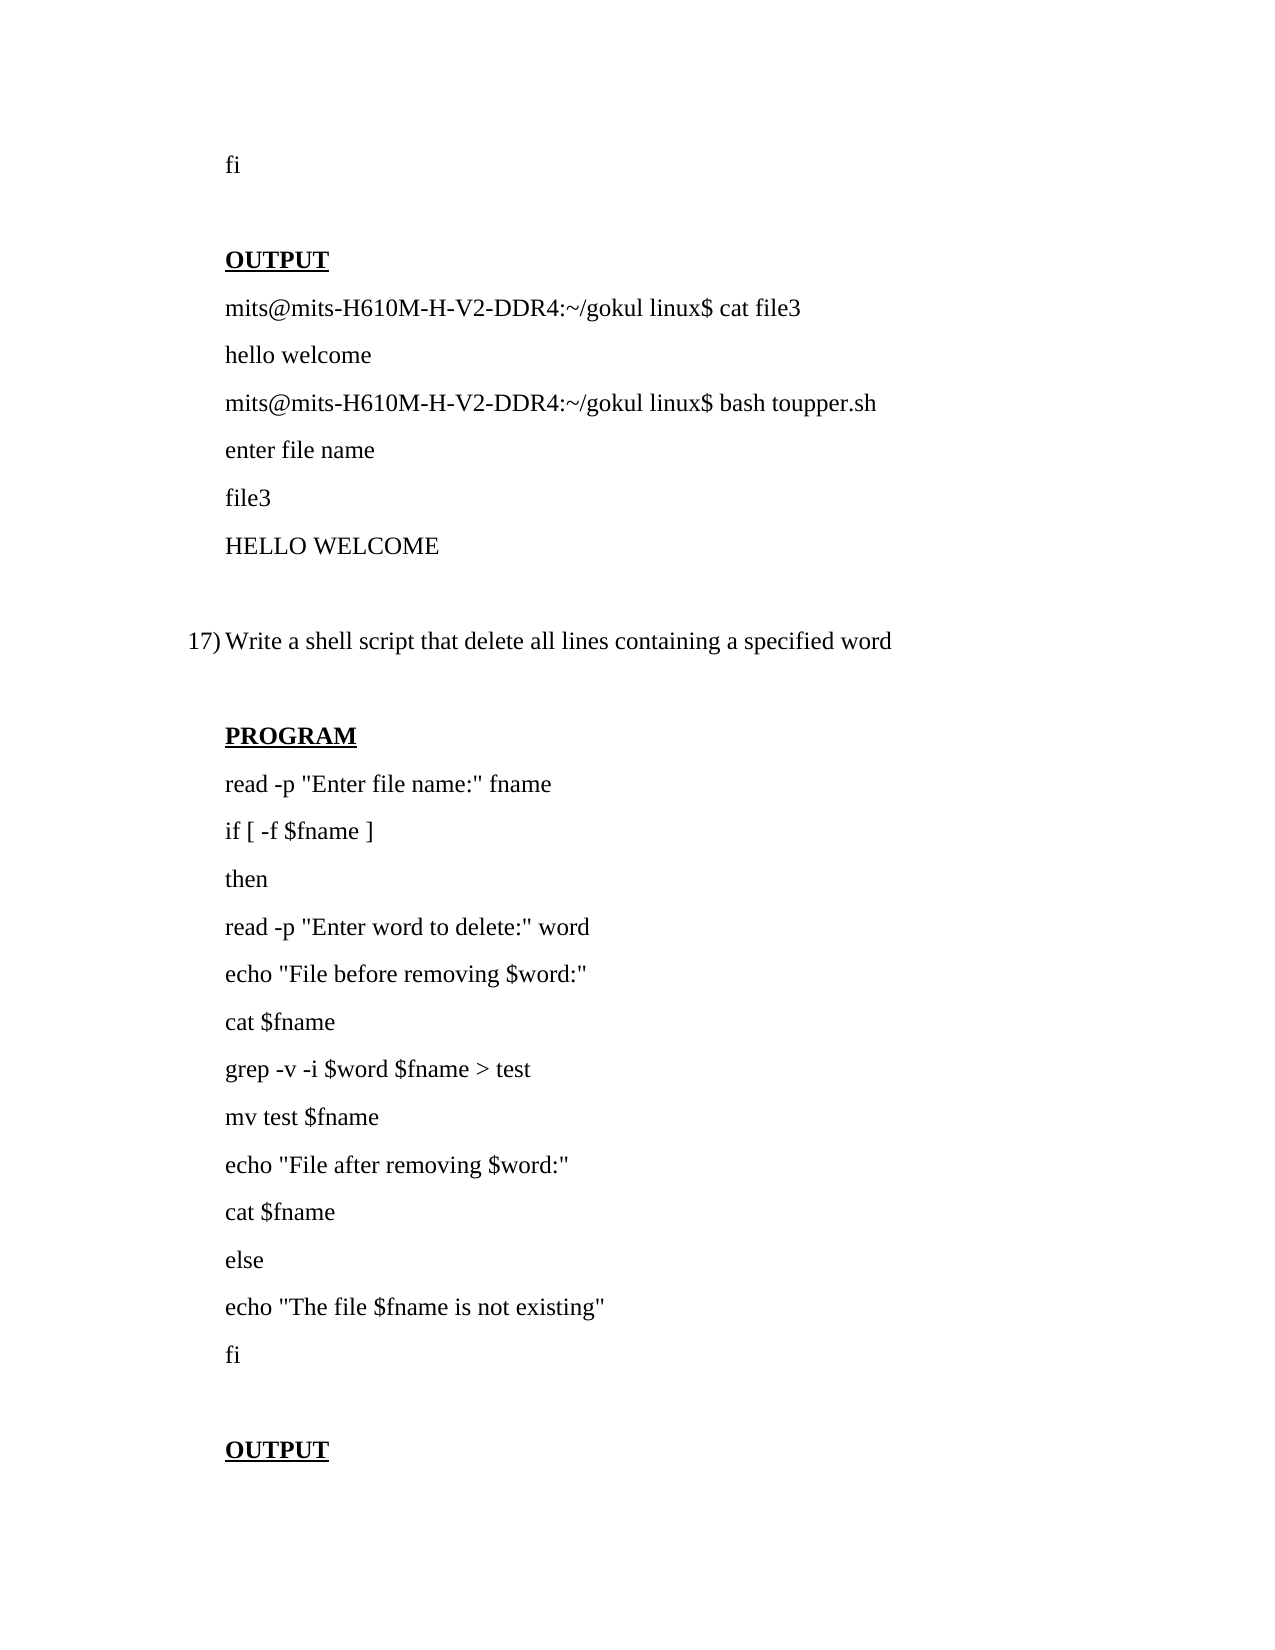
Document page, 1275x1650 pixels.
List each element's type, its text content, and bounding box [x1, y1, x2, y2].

list OUTPUT [187, 245, 1125, 274]
list fi [187, 150, 1125, 179]
list fi [187, 1340, 1125, 1369]
list mits@mits-H610M-H-V2-DDR4:~/gokul linux$ cat file3 [187, 293, 1125, 322]
list then [187, 864, 1125, 893]
list if [ -f $fname ] [187, 816, 1125, 845]
list echo "File before removing $word:" [187, 959, 1125, 988]
list Write a shell script that delete all lines containing a specified word [187, 626, 1125, 655]
list PROGRAM [187, 721, 1125, 750]
list OUTPUT [187, 1435, 1125, 1464]
list mits@mits-H610M-H-V2-DDR4:~/gokul linux$ bash toupper.sh [187, 388, 1125, 417]
list read -p "Enter word to delete:" word [187, 912, 1125, 940]
list cat $fname [187, 1197, 1125, 1226]
list file3 [187, 483, 1125, 512]
list else [187, 1245, 1125, 1274]
list HELLO WELCOME [187, 531, 1125, 559]
list cat $fname [187, 1007, 1125, 1036]
list echo "The file $fname is not existing" [187, 1292, 1125, 1321]
list mv test $fname [187, 1102, 1125, 1131]
list enter file name [187, 436, 1125, 464]
list hello welcome [187, 340, 1125, 369]
list grep -v -i $word $fname > test [187, 1054, 1125, 1083]
list echo "File after removing $word:" [187, 1150, 1125, 1178]
list read -p "Enter file name:" fname [187, 769, 1125, 798]
